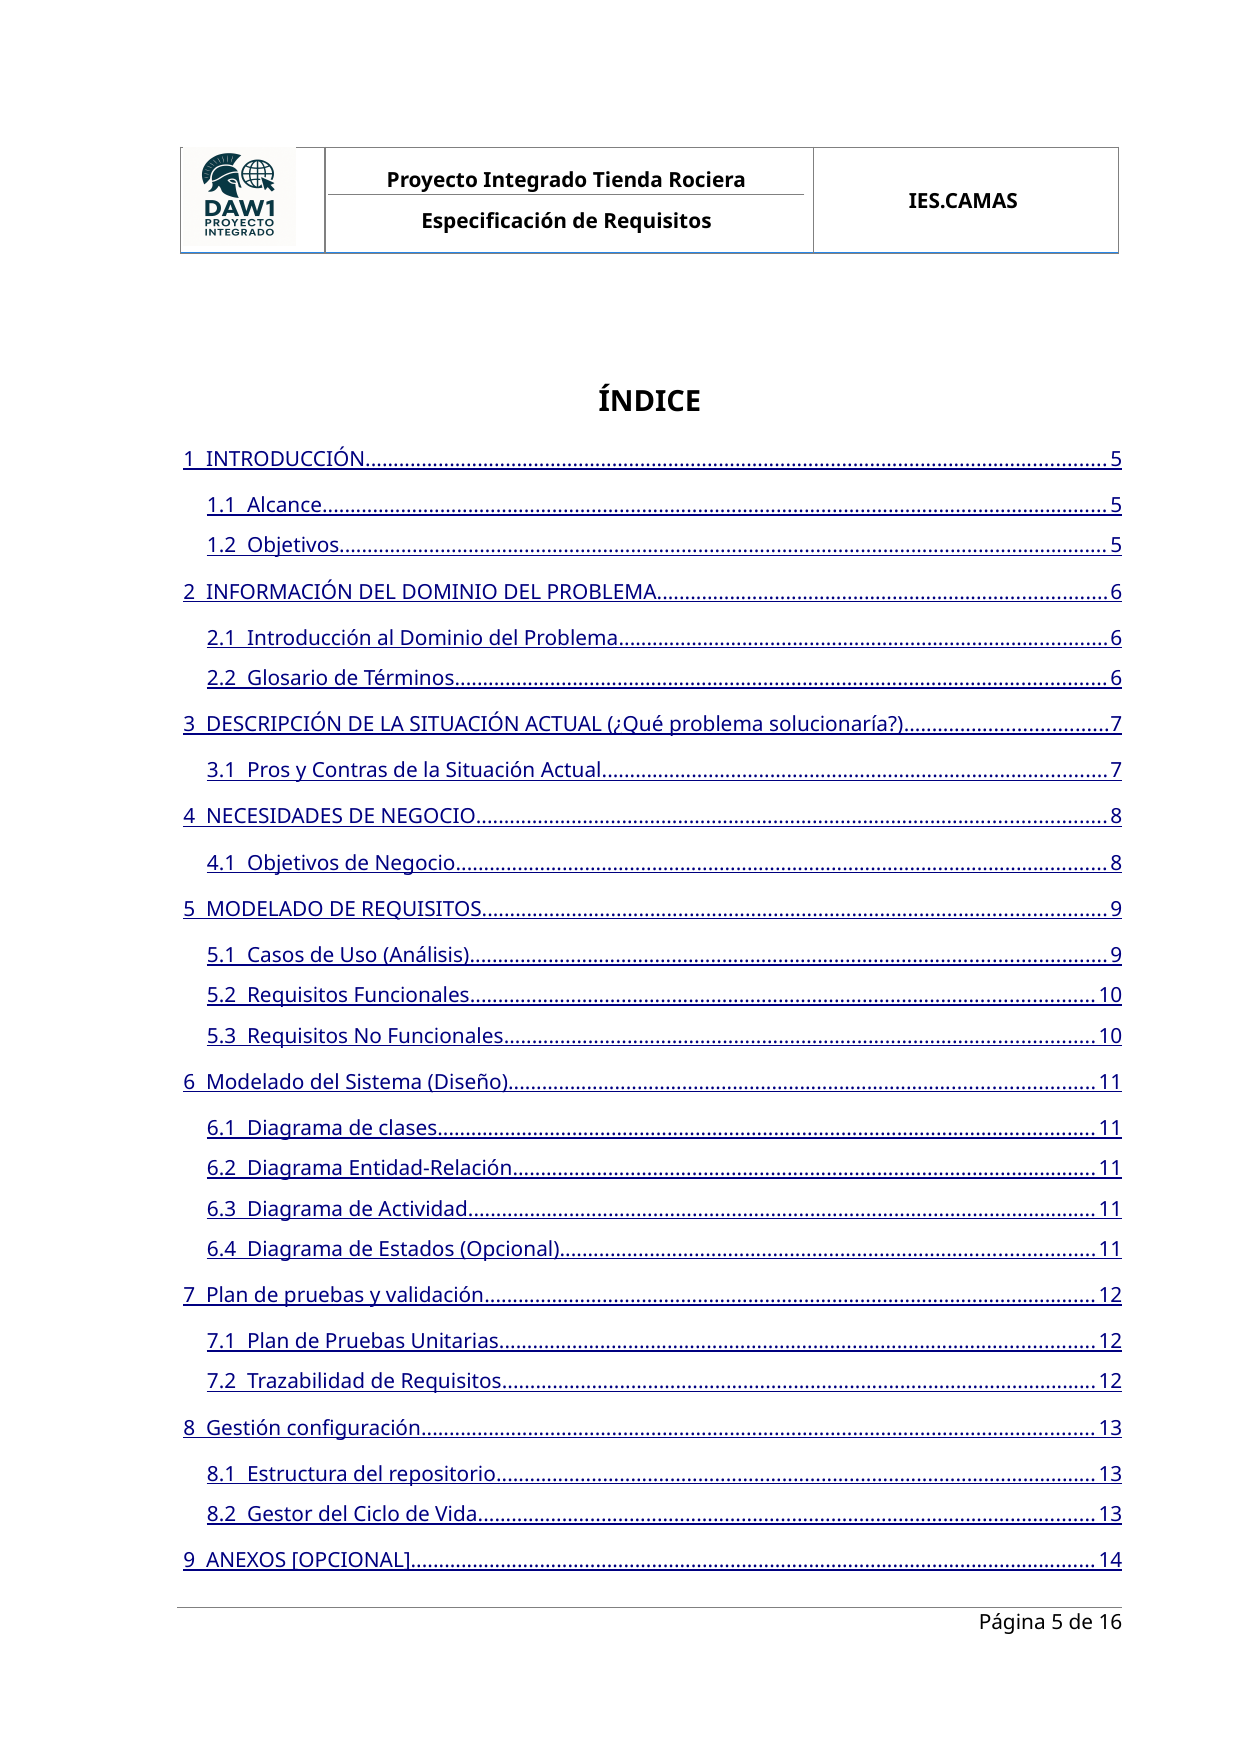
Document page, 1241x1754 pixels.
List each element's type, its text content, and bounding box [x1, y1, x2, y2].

text 2.1 Introducción al Dominio del Problema 6 [207, 623, 1122, 647]
subtitle ÍNDICE [177, 380, 1122, 420]
text 1.1 Alcance 5 [207, 490, 1122, 514]
text 4 NECESIDADES DE NEGOCIO 8 [183, 802, 1122, 826]
text 2.2 Glosario de Términos 6 [207, 663, 1122, 687]
text 9 ANEXOS [OPCIONAL] 14 [183, 1545, 1122, 1569]
text 6 Modelado del Sistema (Diseño) 11 [183, 1067, 1122, 1091]
text 8.2 Gestor del Ciclo de Vida 13 [207, 1499, 1122, 1523]
text 6.1 Diagrama de clases 11 [207, 1113, 1122, 1137]
text 4.1 Objetivos de Negocio 8 [207, 848, 1122, 872]
text 8 Gestión configuración 13 [183, 1413, 1122, 1437]
text 7 Plan de pruebas y validación 12 [183, 1280, 1122, 1304]
text 2 INFORMACIÓN DEL DOMINIO DEL PROBLEMA 6 [183, 577, 1122, 601]
text 3 DESCRIPCIÓN DE LA SITUACIÓN ACTUAL (¿Qué problema solucionaría?) 7 [183, 709, 1122, 733]
text 6.2 Diagrama Entidad-Relación 11 [207, 1153, 1122, 1177]
text 5.1 Casos de Uso (Análisis) 9 [207, 940, 1122, 964]
text 6.3 Diagrama de Actividad 11 [207, 1194, 1122, 1218]
text 5.2 Requisitos Funcionales 10 [207, 980, 1122, 1004]
text 7.1 Plan de Pruebas Unitarias 12 [207, 1326, 1122, 1350]
text 5.3 Requisitos No Funcionales 10 [207, 1021, 1122, 1045]
text 5 MODELADO DE REQUISITOS 9 [183, 894, 1122, 918]
text 1 INTRODUCCIÓN 5 [183, 444, 1122, 468]
picture [183, 147, 296, 246]
text 8.1 Estructura del repositorio 13 [207, 1459, 1122, 1483]
text 7.2 Trazabilidad de Requisitos 12 [207, 1367, 1122, 1391]
text 3.1 Pros y Contras de la Situación Actual 7 [207, 756, 1122, 780]
text 6.4 Diagrama de Estados (Opcional) 11 [207, 1234, 1122, 1258]
text 1.2 Objetivos 5 [207, 531, 1122, 555]
